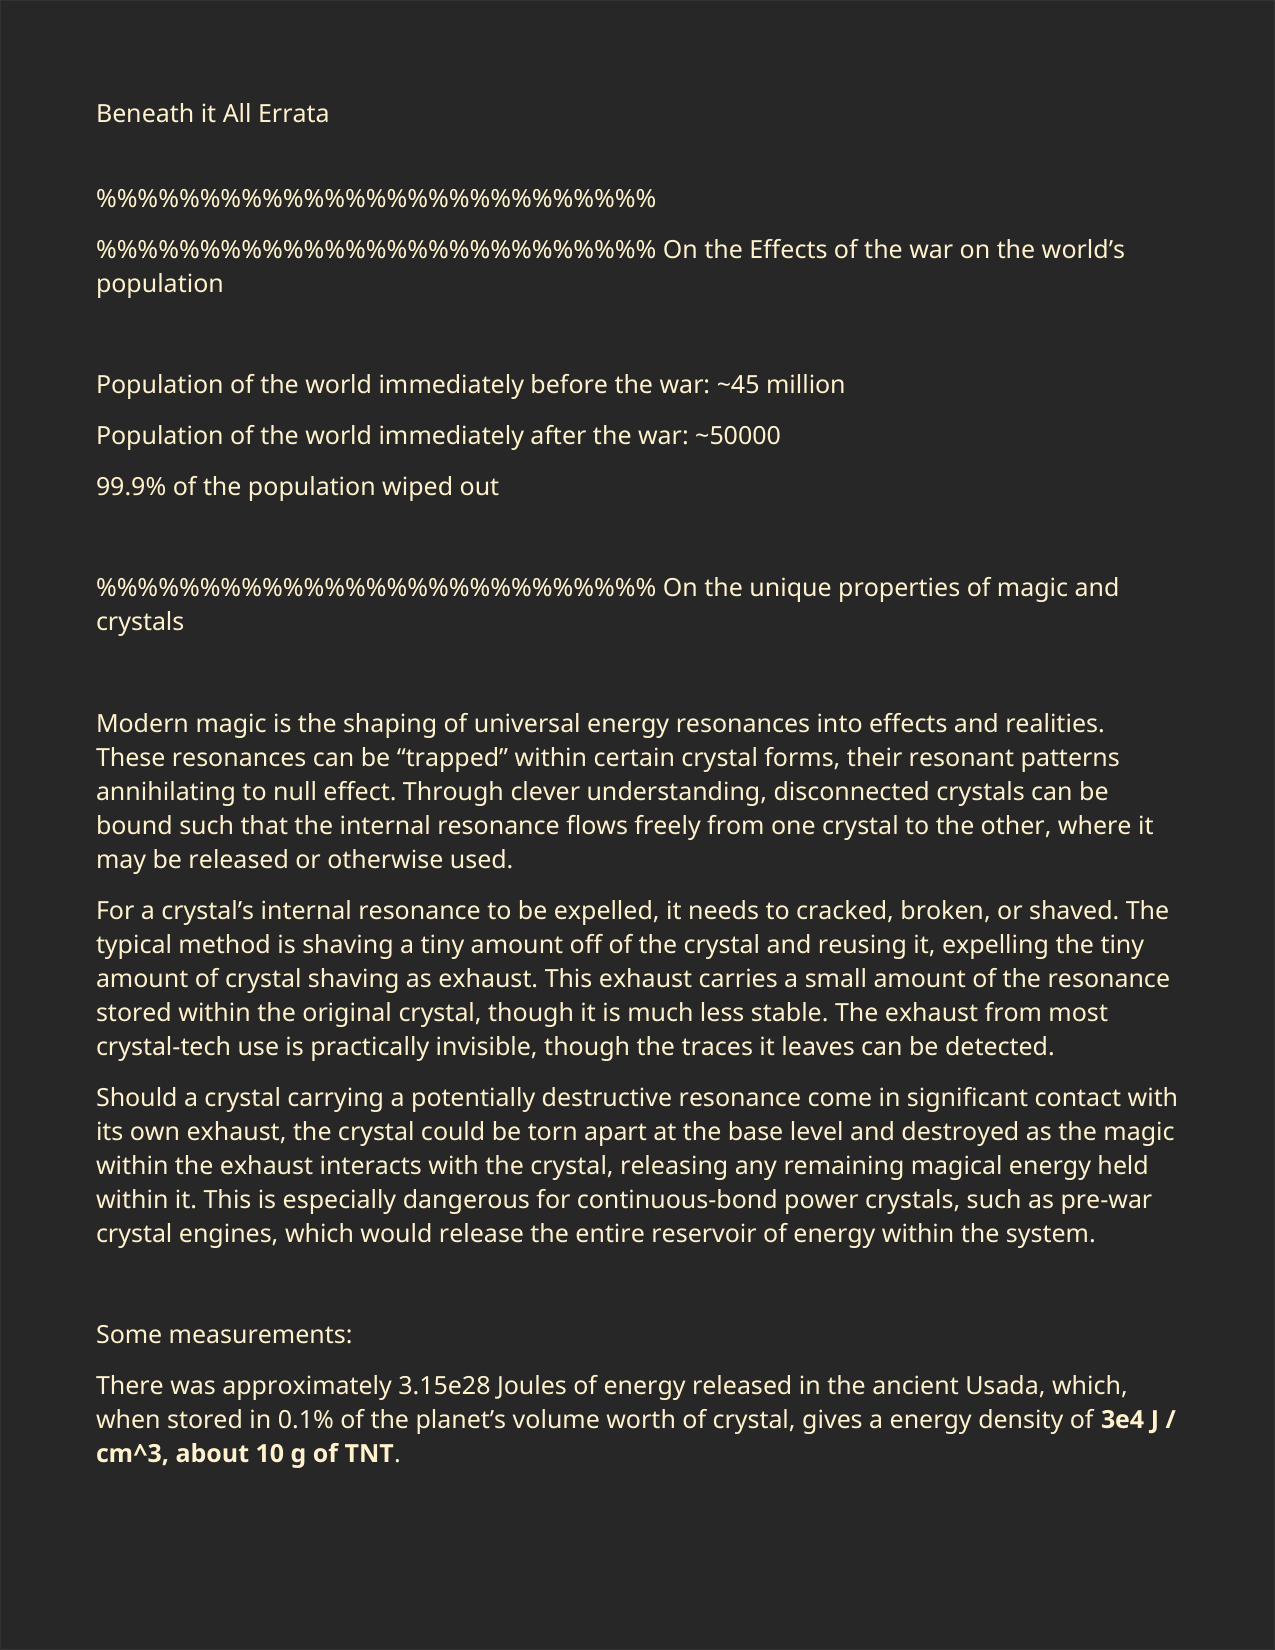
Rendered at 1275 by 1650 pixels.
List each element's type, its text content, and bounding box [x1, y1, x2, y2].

text For a crystal’s internal resonance to be expelled, it needs to cracked, broken, or shaved. The typical method is shaving a tiny amount off of the crystal and reusing it, expelling the tiny amount of crystal shaving as exhaust. This exhaust carries a small amount of the resonance stored within the original crystal, though it is much less stable. The exhaust from most crystal-tech use is practically invisible, though the traces it leaves can be detected. [96, 892, 1179, 1063]
text %%%%%%%%%%%%%%%%%%%%%%%%%%% On the Effects of the war on the world’s population [96, 231, 1179, 299]
text Some measurements: [96, 1317, 1179, 1351]
text Modern magic is the shaping of universal energy resonances into effects and realities. These resonances can be “trapped” within certain crystal forms, their resonant patterns annihilating to null effect. Through clever understanding, disconnected crystals can be bound such that the internal resonance flows freely from one crystal to the other, where it may be released or otherwise used. [96, 705, 1179, 876]
text %%%%%%%%%%%%%%%%%%%%%%%%%%% On the unique properties of magic and crystals [96, 570, 1179, 638]
text Population of the world immediately before the war: ~45 million [96, 367, 1179, 401]
text Beneath it All Errata [96, 96, 1179, 130]
text 99.9% of the population wiped out [96, 468, 1179, 502]
text Population of the world immediately after the war: ~50000 [96, 418, 1179, 452]
text Should a crystal carrying a potentially destructive resonance come in significant contact with its own exhaust, the crystal could be torn apart at the base level and destroyed as the magic within the exhaust interacts with the crystal, releasing any remaining magical energy held within it. This is especially dangerous for continuous-bond power crystals, such as pre-war crystal engines, which would release the entire reservoir of energy within the system. [96, 1079, 1179, 1249]
text %%%%%%%%%%%%%%%%%%%%%%%%%%% [96, 181, 1179, 215]
text There was approximately 3.15e28 Joules of energy released in the ancient Usada, which, when stored in 0.1% of the planet’s volume worth of crystal, gives a energy density of 3e4 J / cm^3, about 10 g of TNT. [96, 1368, 1179, 1470]
